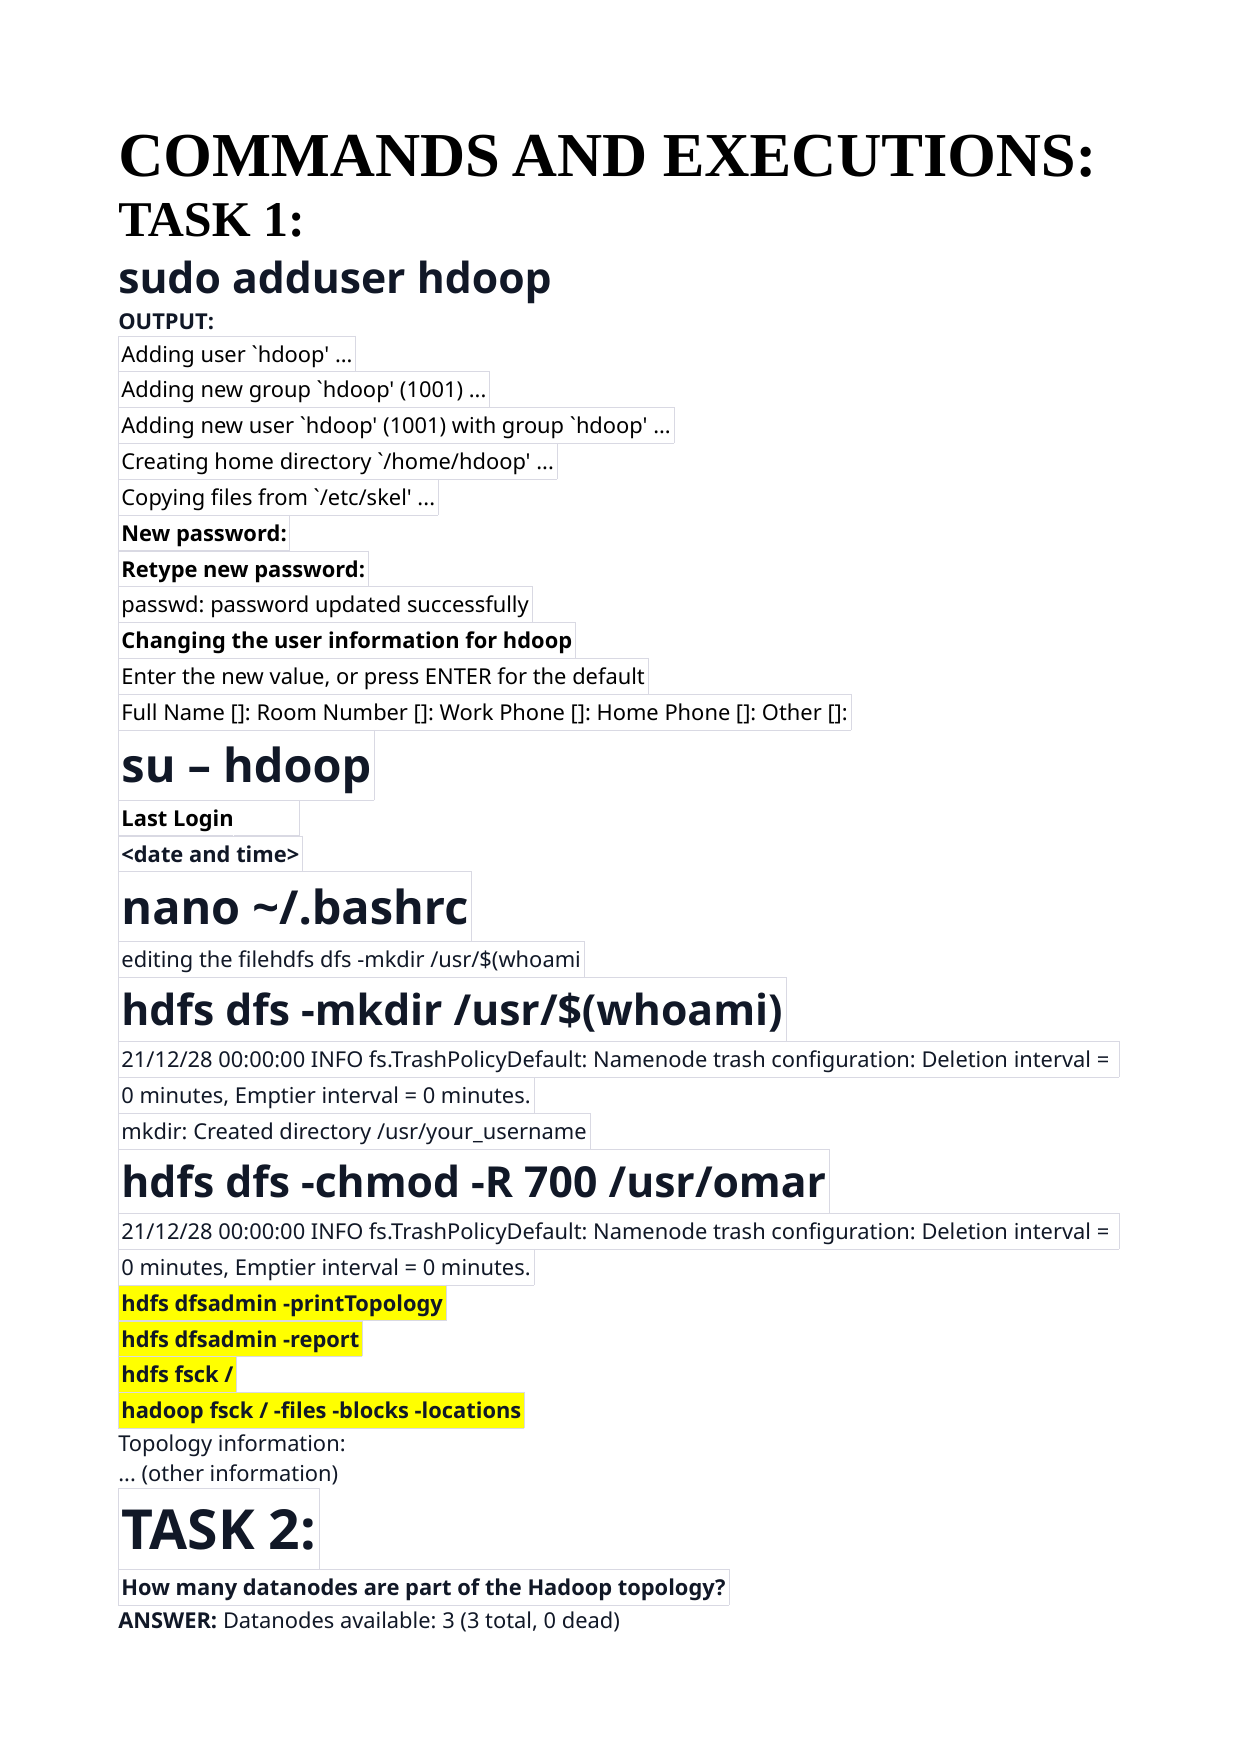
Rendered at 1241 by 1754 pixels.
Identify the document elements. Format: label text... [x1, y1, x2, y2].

text editing the filehdfs dfs -mkdir /usr/$(whoami [119, 942, 584, 977]
text [576, 622, 1122, 658]
text hdfs fsck / [119, 1357, 236, 1392]
text [591, 1113, 1122, 1149]
text [490, 371, 1122, 407]
text [363, 1321, 1122, 1356]
text [730, 1569, 1122, 1605]
text [375, 730, 1122, 800]
text Changing the user information for hdoop [119, 623, 575, 658]
text su – hdoop [119, 731, 374, 800]
text Creating home directory `/home/hdoop' ... [119, 444, 557, 479]
text Topology information: [118, 1428, 1122, 1458]
text hdfs dfsadmin -report [119, 1322, 362, 1356]
text ... (other information) [118, 1458, 1122, 1488]
text [525, 1392, 1122, 1428]
text COMMANDS AND EXECUTIONS: TASK 1: [118, 118, 1122, 248]
text [558, 443, 1122, 479]
text [830, 1149, 1122, 1213]
text [369, 551, 1122, 586]
text hadoop fsck / -files -blocks -locations [119, 1393, 524, 1428]
text [585, 941, 1122, 977]
text hdfs dfsadmin -printTopology [119, 1286, 446, 1320]
text [675, 407, 1122, 443]
text <date and time> [119, 837, 302, 871]
text ANSWER: Datanodes available: 3 (3 total, 0 dead) [118, 1605, 1122, 1634]
text hdfs dfs -chmod -R 700 /usr/omar [119, 1150, 829, 1213]
text [320, 1488, 1122, 1569]
text 21/12/28 00:00:00 INFO fs.TrashPolicyDefault: Namenode trash configuration: Deletion interval = 0 minutes, Emptier interval = 0 minutes. [119, 1041, 1122, 1113]
text passwd: password updated successfully [119, 587, 532, 622]
text [472, 871, 1122, 941]
text nano ~/.bashrc [119, 872, 471, 941]
text TASK 2: [119, 1489, 319, 1569]
text [237, 1356, 1122, 1392]
text 21/12/28 00:00:00 INFO fs.TrashPolicyDefault: Namenode trash configuration: Deletion interval = 0 minutes, Emptier interval = 0 minutes. [119, 1213, 1122, 1285]
text Copying files from `/etc/skel' ... [119, 480, 438, 515]
text [649, 658, 1122, 694]
text New password: [119, 516, 289, 550]
text Full Name []: Room Number []: Work Phone []: Home Phone []: Other []: [119, 695, 851, 730]
text Adding new group `hdoop' (1001) ... [119, 372, 489, 407]
text [787, 977, 1122, 1041]
text [439, 479, 1122, 515]
text sudo adduser hdoop [118, 248, 1122, 306]
text mkdir: Created directory /usr/your_username [119, 1114, 590, 1149]
text [852, 694, 1122, 730]
text [303, 836, 1122, 871]
text How many datanodes are part of the Hadoop topology? [119, 1570, 729, 1605]
text Last Loginlogin: [119, 801, 299, 835]
text Enter the new value, or press ENTER for the default [119, 659, 648, 694]
text hdfs dfs -mkdir /usr/$(whoami) [119, 978, 786, 1041]
text Retype new password: [119, 552, 368, 586]
text [447, 1285, 1122, 1321]
text Adding new user `hdoop' (1001) with group `hdoop' ... [119, 408, 674, 443]
text OUTPUT: Adding user `hdoop' ... [118, 306, 1122, 371]
text [300, 800, 1122, 836]
text [533, 586, 1122, 622]
text [290, 515, 1122, 551]
